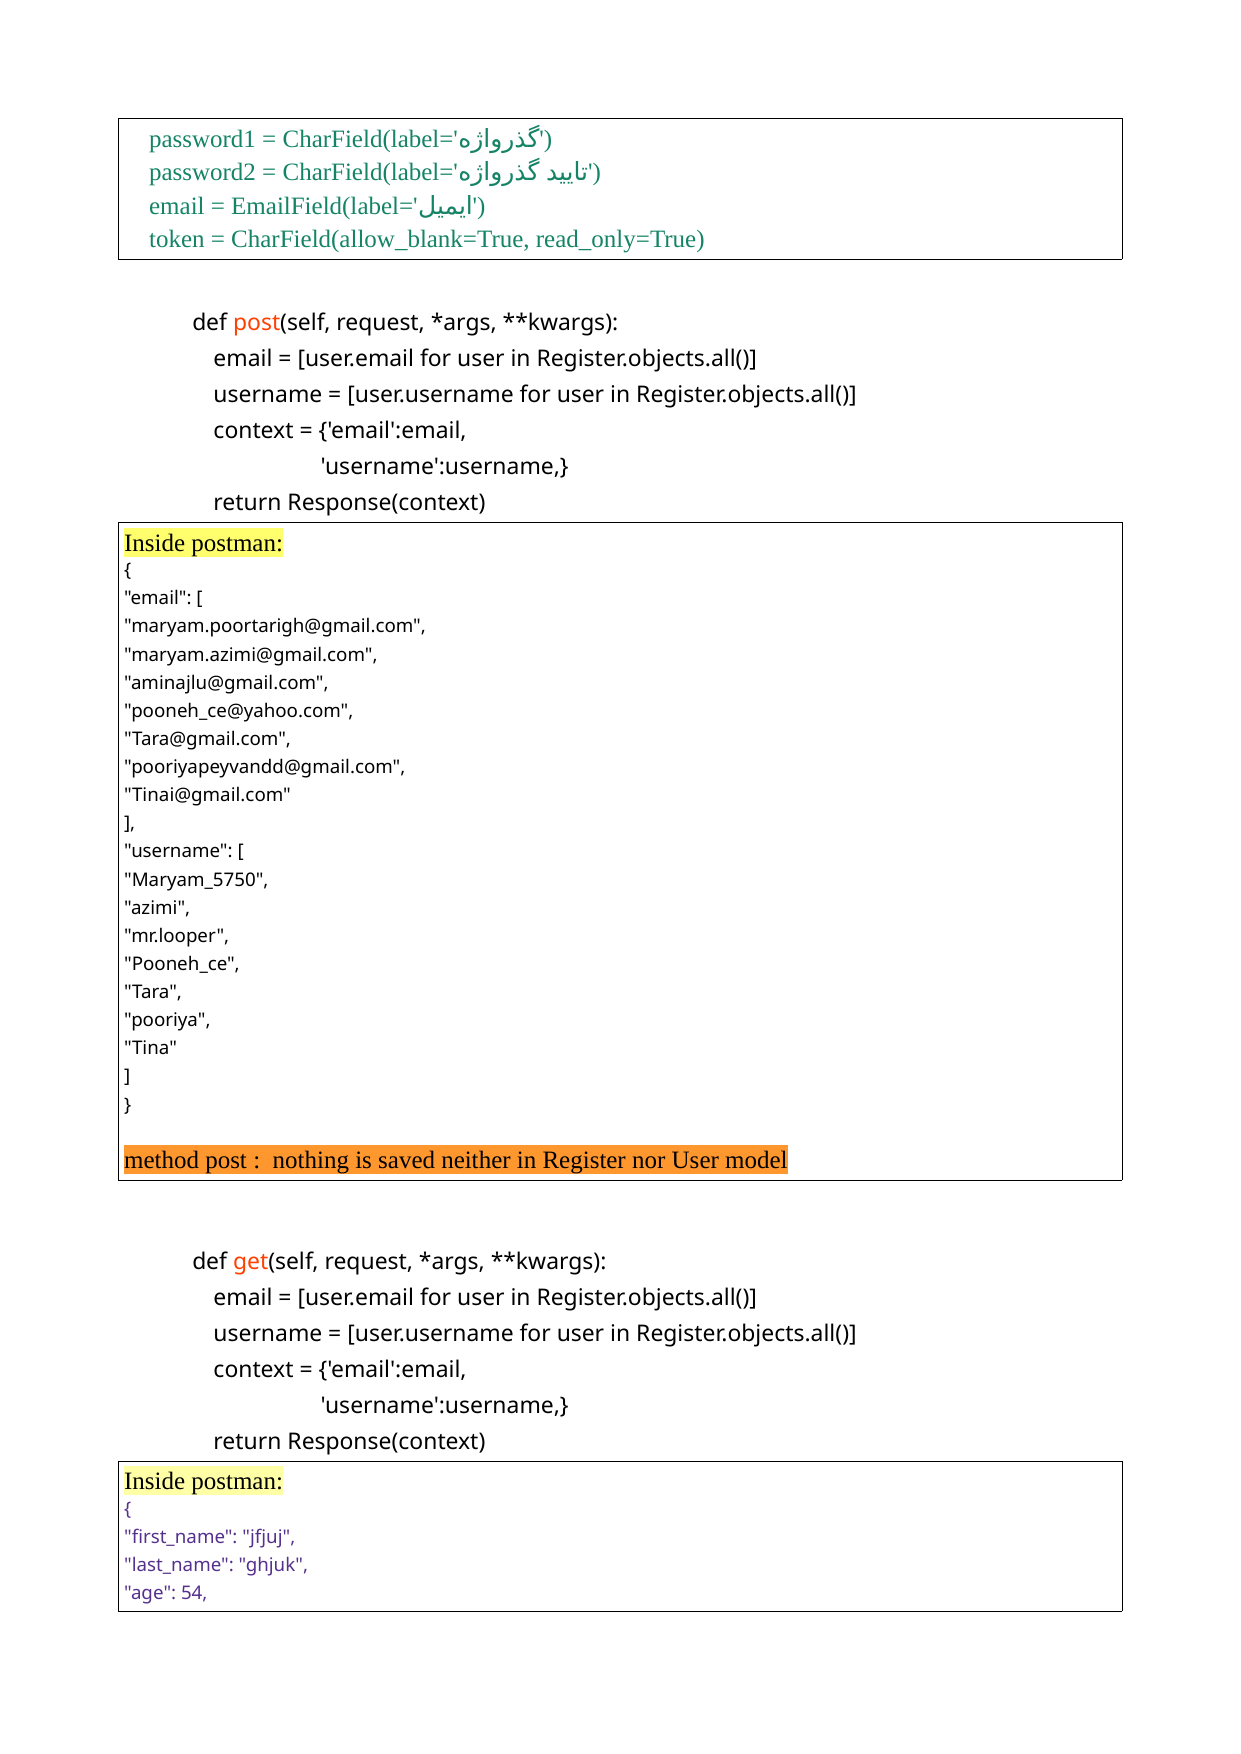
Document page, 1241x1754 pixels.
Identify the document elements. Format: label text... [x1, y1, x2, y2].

text username = [user.username for user in Register.objects.all()] [118, 1283, 1122, 1314]
table_header Inside postman: { "first_name": "jfjuj", "last_name": "ghjuk", "age": 54, "city": "hjfhj", "province": "hjgj", "username": "lalee", "password1": "lalee", "password2": "lalee", "email": "lalee@gmail.com", "token": "255be767489e3e34b34e3feb386231c91b6f35fd" } method get : saved in both register and User model [119, 1428, 1122, 1633]
text 'username':username,} [118, 417, 1122, 448]
text username = [user.username for user in Register.objects.all()] [118, 345, 1122, 376]
text return Response(context) [118, 1391, 1122, 1422]
text context = {'email':email, [118, 381, 1122, 412]
text email = [user.email for user in Register.objects.all()] [118, 309, 1122, 340]
text 'username':username,} [118, 1355, 1122, 1386]
text context = {'email':email, [118, 1319, 1122, 1351]
text def post(self, request, *args, **kwargs): [118, 273, 1122, 304]
table_header Inside postman: { "email": [ "maryam.poortarigh@gmail.com", "maryam.azimi@gmail.com", "aminajlu@gmail.com", "pooneh_ce@yahoo.com", "Tara@gmail.com", "pooriyapeyvandd@gmail.com", "Tinai@gmail.com" ], "username": [ "Maryam_5750", "azimi", "mr.looper", "Pooneh_ce", "Tara", "pooriya", "Tina" ] } method post : nothing is saved neither in Register nor User model [119, 490, 1122, 1146]
text def get(self, request, *args, **kwargs): [118, 1211, 1122, 1243]
table_header Inside terminal: serializer = RegisterCreateSerializer( context={ 'request': <rest_framework.request.Request: POST '/api/create/register/'>, 'format': None, 'view': <PeriodII.api.views.RegisterCreateAPIView object> }, data=<QueryDict: { 'first_name': ['jfjuj'], 'last_name': ['ghjuk'], 'age': ['54'], 'city': ['hjfhj'], 'province': ['hjgj'], 'username': ['lalaaaa'], 'password1': ['lalaaaa'], 'password2': ['lalaaaa'], 'email': ['lalaaaa@gmail.com'] } > ): first_name = CharField(label='نام') last_name = CharField(label='نام خانوادگی') age = IntegerField(label='سن') city = CharField(label='شهر') province = CharField(label='استان') username = CharField(label='نام کاربری') password1 = CharField(label='گذرواژه') password2 = CharField(label='تایید گذرواژه') email = EmailField(label='ایمیل') token = CharField(allow_blank=True, read_only=True) [119, 119, 1122, 226]
text return Response(context) [118, 452, 1122, 484]
text email = [user.email for user in Register.objects.all()] [118, 1247, 1122, 1279]
